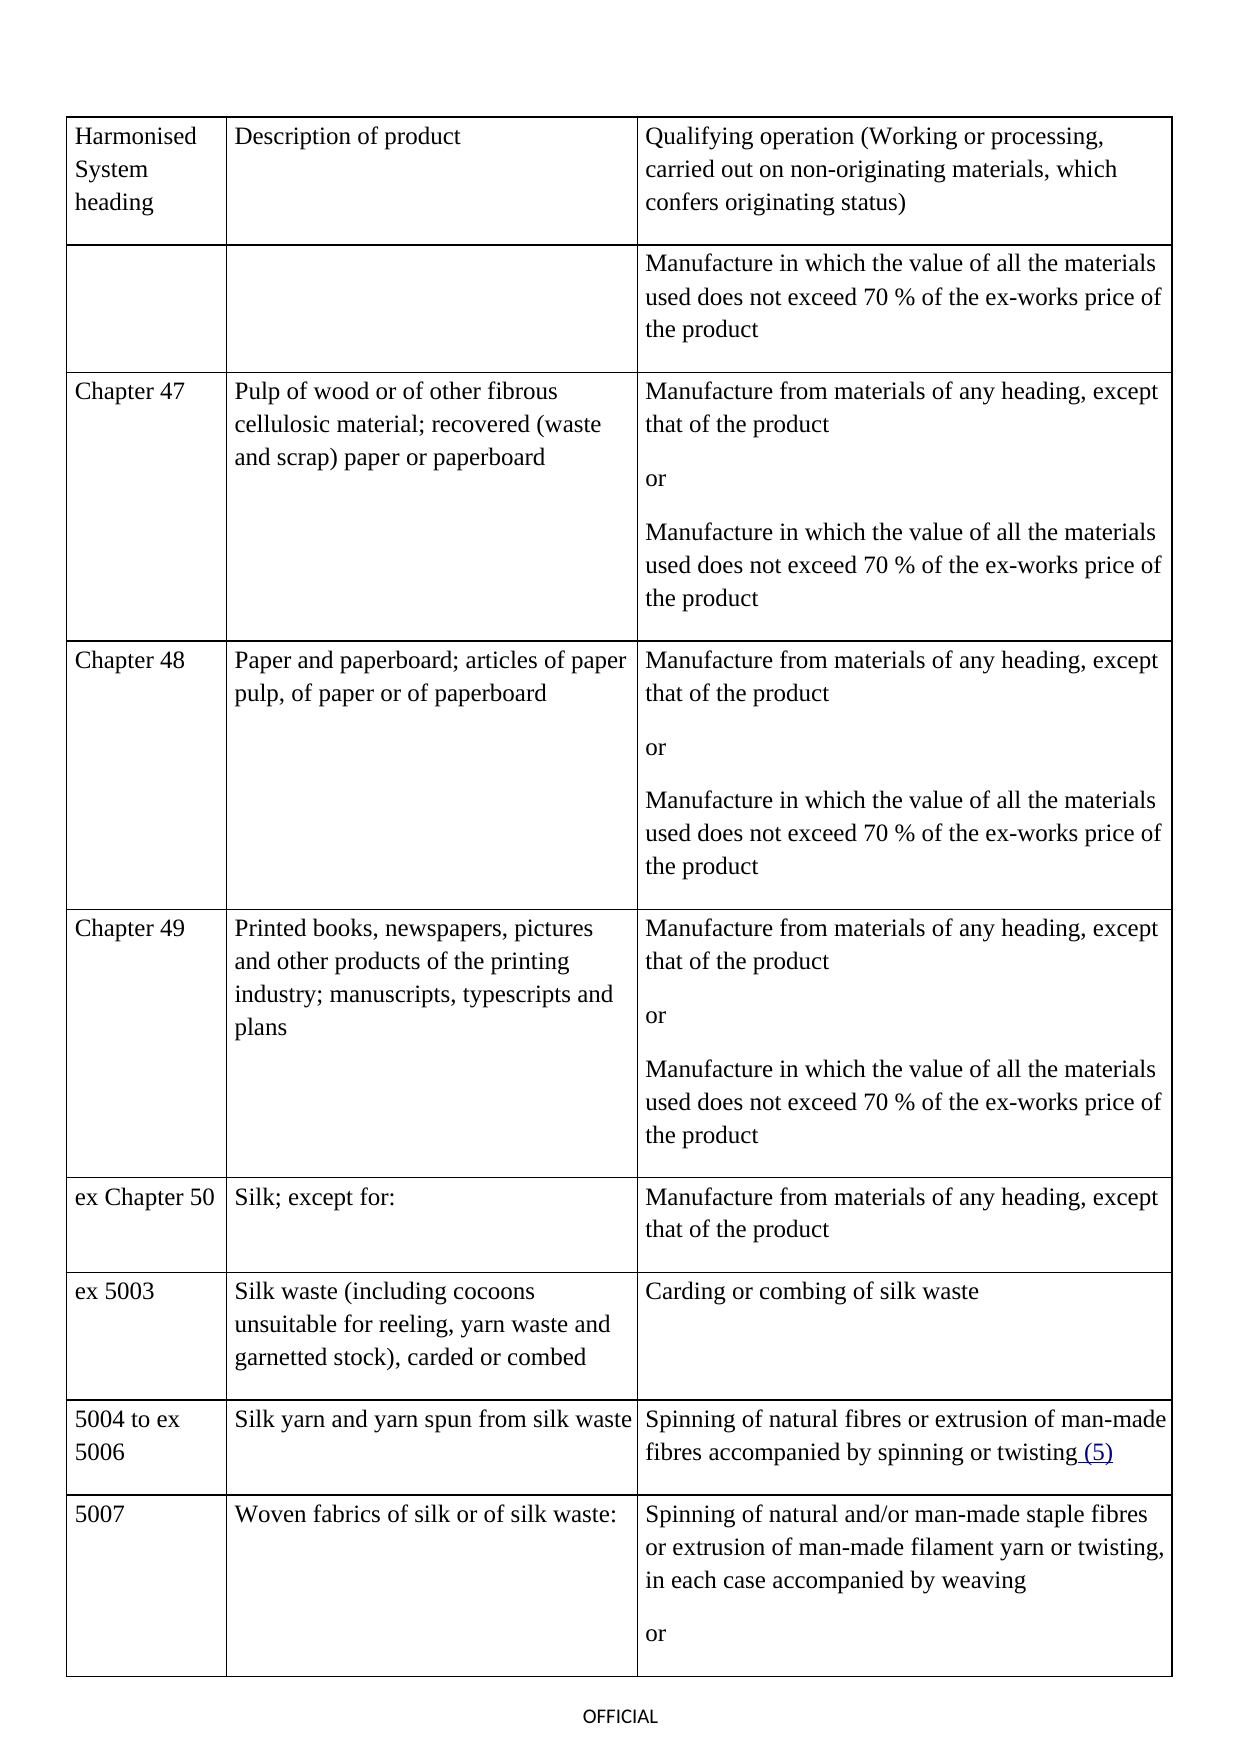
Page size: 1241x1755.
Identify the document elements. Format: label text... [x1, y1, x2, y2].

table_cell Chapter 48 [67, 642, 226, 908]
table_cell Spinning of natural and/or man-made staple fibres or extrusion of man-made filament yarn or twisting, in each case accompanied by weaving or [638, 1496, 1171, 1676]
table_cell Printed books, newspapers, pictures and other products of the printing industry; manuscripts, typescripts and plans [227, 910, 637, 1177]
table_header Description of product [227, 118, 637, 244]
table_cell Manufacture from materials of any heading, except that of the product or Manufacture in which the value of all the materials used does not exceed 70 % of the ex-works price of the product [638, 373, 1171, 640]
table_cell Spinning of natural fibres or extrusion of man-made fibres accompanied by spinning or twisting (5) [638, 1401, 1171, 1494]
table_cell [227, 246, 637, 372]
table_cell Silk yarn and yarn spun from silk waste [227, 1401, 637, 1494]
table_cell ex Chapter 50 [67, 1178, 226, 1272]
table_cell Carding or combing of silk waste [638, 1273, 1171, 1399]
table_cell 5004 to ex 5006 [67, 1401, 226, 1494]
table_cell ex 5003 [67, 1273, 226, 1399]
table_cell Woven fabrics of silk or of silk waste: [227, 1496, 637, 1676]
table_cell Manufacture from materials of any heading, except that of the product or Manufacture in which the value of all the materials used does not exceed 70 % of the ex-works price of the product [638, 642, 1171, 908]
table_cell Pulp of wood or of other fibrous cellulosic material; recovered (waste and scrap) paper or paperboard [227, 373, 637, 640]
table_cell Manufacture from materials of any heading, except that of the product or Manufacture in which the value of all the materials used does not exceed 70 % of the ex-works price of the product [638, 910, 1171, 1177]
table_cell Silk; except for: [227, 1178, 637, 1272]
table_cell Silk waste (including cocoons unsuitable for reeling, yarn waste and garnetted stock), carded or combed [227, 1273, 637, 1399]
table_cell Chapter 49 [67, 910, 226, 1177]
table_cell Paper and paperboard; articles of paper pulp, of paper or of paperboard [227, 642, 637, 908]
table_cell 5007 [67, 1496, 226, 1676]
table_header Qualifying operation (Working or processing, carried out on non-originating materials, which confers originating status) [638, 118, 1171, 244]
table_cell [67, 246, 226, 372]
table_cell Chapter 47 [67, 373, 226, 640]
table_header Harmonised System heading [67, 118, 226, 244]
table_cell Manufacture from materials of any heading, except that of the product [638, 1178, 1171, 1272]
table_cell Manufacture in which the value of all the materials used does not exceed 70 % of the ex-works price of the product [638, 246, 1171, 372]
